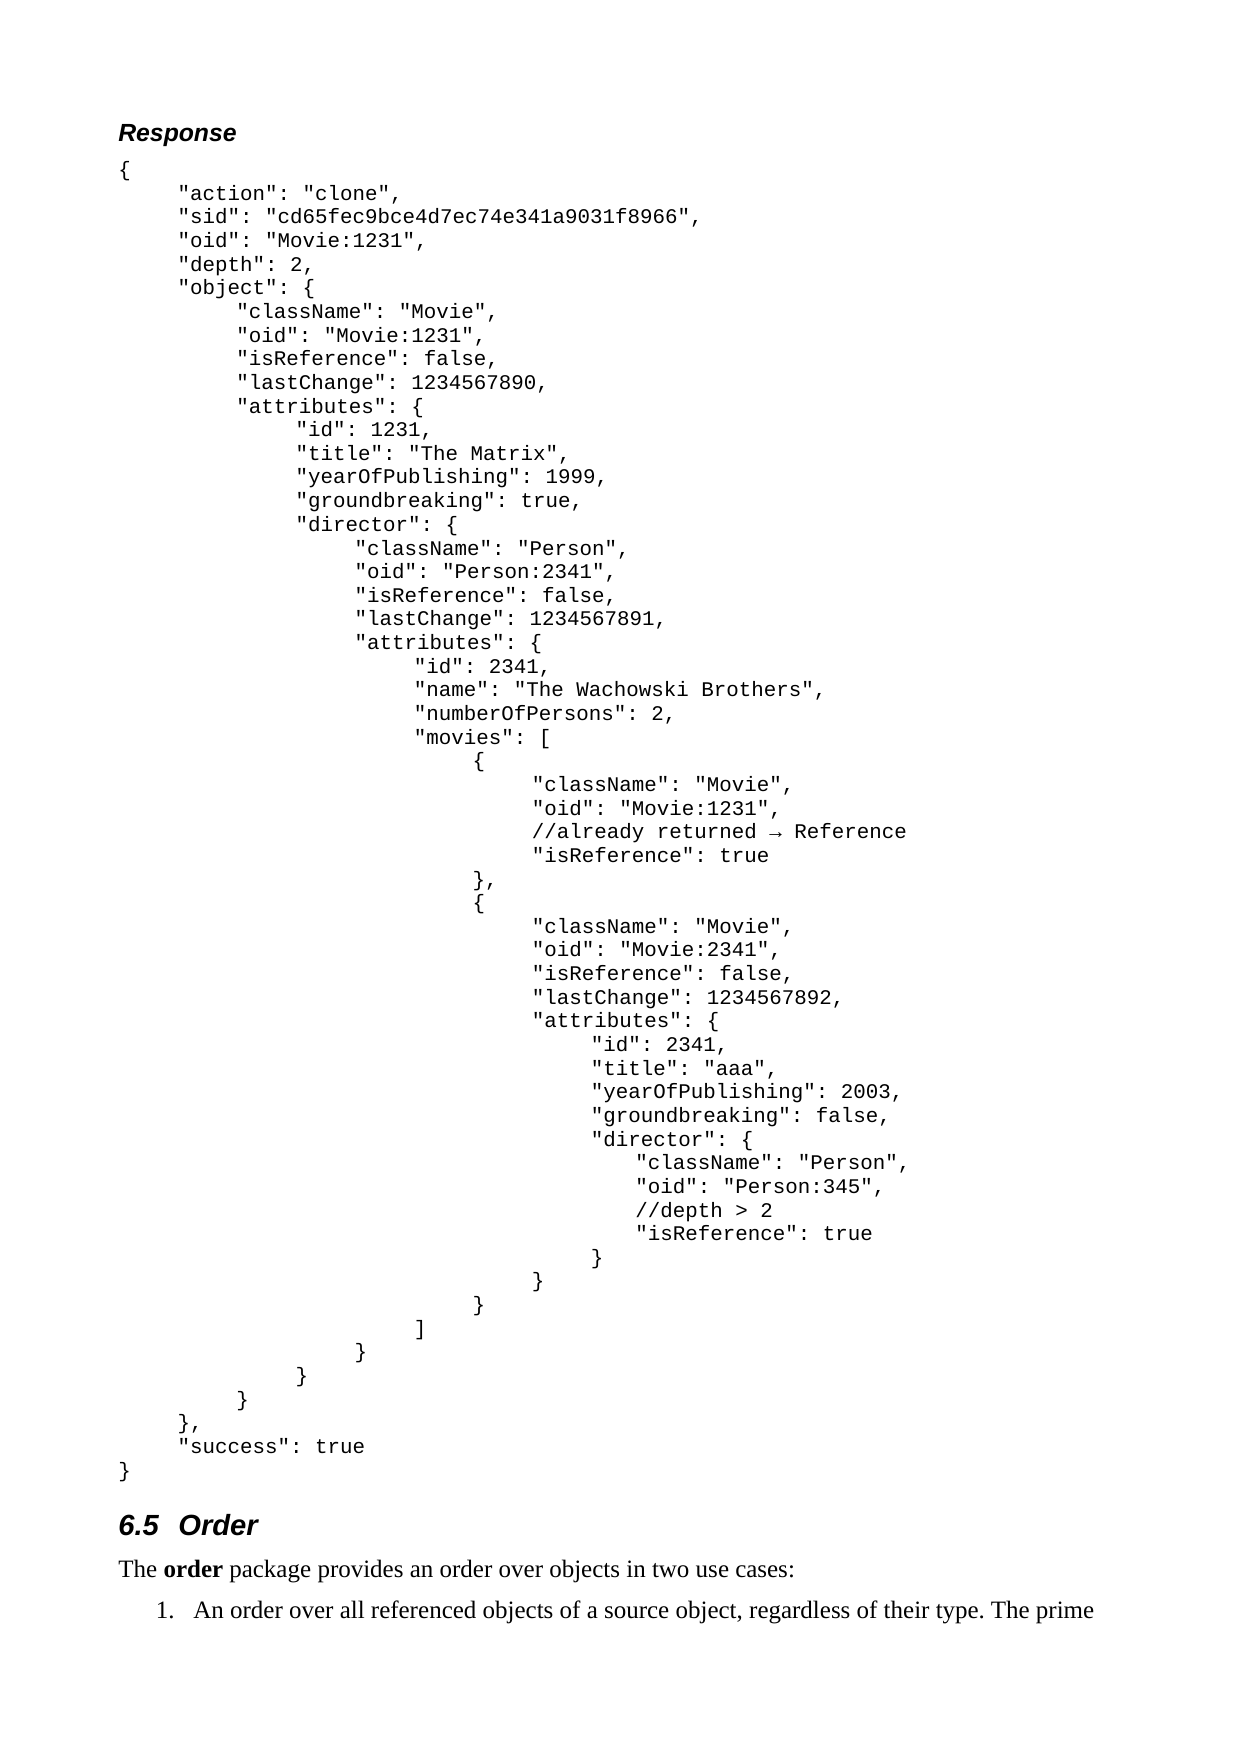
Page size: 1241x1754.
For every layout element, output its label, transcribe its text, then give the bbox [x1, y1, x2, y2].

text "lastChange": 1234567891, [118, 608, 1122, 632]
list An order over all referenced objects of a source object, regardless of their type. The prime [156, 1596, 1122, 1624]
text "className": "Person", [118, 537, 1122, 561]
text "yearOfPublishing": 1999, [118, 467, 1122, 490]
text "id": 2341, [118, 656, 1122, 679]
text { [118, 750, 1122, 774]
text "numberOfPersons": 2, [118, 703, 1122, 727]
text "oid": "Movie:1231", [118, 798, 1122, 821]
text } [118, 1365, 1122, 1389]
text } [118, 1247, 1122, 1271]
text "className": "Movie", [118, 774, 1122, 798]
text "lastChange": 1234567892, [118, 987, 1122, 1010]
text } [118, 1460, 1122, 1483]
text "className": "Movie", [118, 916, 1122, 939]
text "id": 2341, [118, 1034, 1122, 1058]
text "attributes": { [118, 632, 1122, 656]
text "isReference": false, [118, 963, 1122, 987]
text "oid": "Movie:1231", [118, 230, 1122, 254]
text "oid": "Person:2341", [118, 561, 1122, 585]
text "title": "aaa", [118, 1058, 1122, 1081]
text "isReference": false, [118, 348, 1122, 372]
text "name": "The Wachowski Brothers", [118, 679, 1122, 703]
text }, [118, 868, 1122, 892]
text "oid": "Movie:1231", [118, 325, 1122, 348]
text "isReference": true [118, 845, 1122, 868]
text //already returned → Reference [118, 821, 1122, 845]
text "className": "Person", [118, 1152, 1122, 1176]
text "yearOfPublishing": 2003, [118, 1081, 1122, 1105]
text "isReference": false, [118, 585, 1122, 608]
text Response [118, 118, 1122, 147]
text ] [118, 1318, 1122, 1341]
text "groundbreaking": false, [118, 1105, 1122, 1129]
text "attributes": { [118, 396, 1122, 419]
text "object": { [118, 277, 1122, 301]
text "className": "Movie", [118, 301, 1122, 325]
text "isReference": true [118, 1223, 1122, 1247]
text "oid": "Movie:2341", [118, 939, 1122, 963]
text }, [118, 1412, 1122, 1436]
text "action": "clone", [118, 183, 1122, 206]
text //depth > 2 [118, 1199, 1122, 1223]
text } [118, 1294, 1122, 1318]
text "sid": "cd65fec9bce4d7ec74e341a9031f8966", [118, 206, 1122, 230]
text "groundbreaking": true, [118, 490, 1122, 514]
text The order package provides an order over objects in two use cases: [118, 1554, 1122, 1583]
text "success": true [118, 1436, 1122, 1460]
text { [118, 159, 1122, 183]
text } [118, 1341, 1122, 1365]
text "id": 1231, [118, 419, 1122, 443]
text "depth": 2, [118, 254, 1122, 277]
text "attributes": { [118, 1010, 1122, 1034]
text "oid": "Person:345", [118, 1176, 1122, 1199]
text "movies": [ [118, 727, 1122, 750]
subtitle Order [118, 1508, 1122, 1542]
text { [118, 892, 1122, 916]
text "director": { [118, 514, 1122, 537]
text "title": "The Matrix", [118, 443, 1122, 467]
text "director": { [118, 1129, 1122, 1152]
text "lastChange": 1234567890, [118, 372, 1122, 396]
text } [118, 1271, 1122, 1294]
text } [118, 1389, 1122, 1412]
